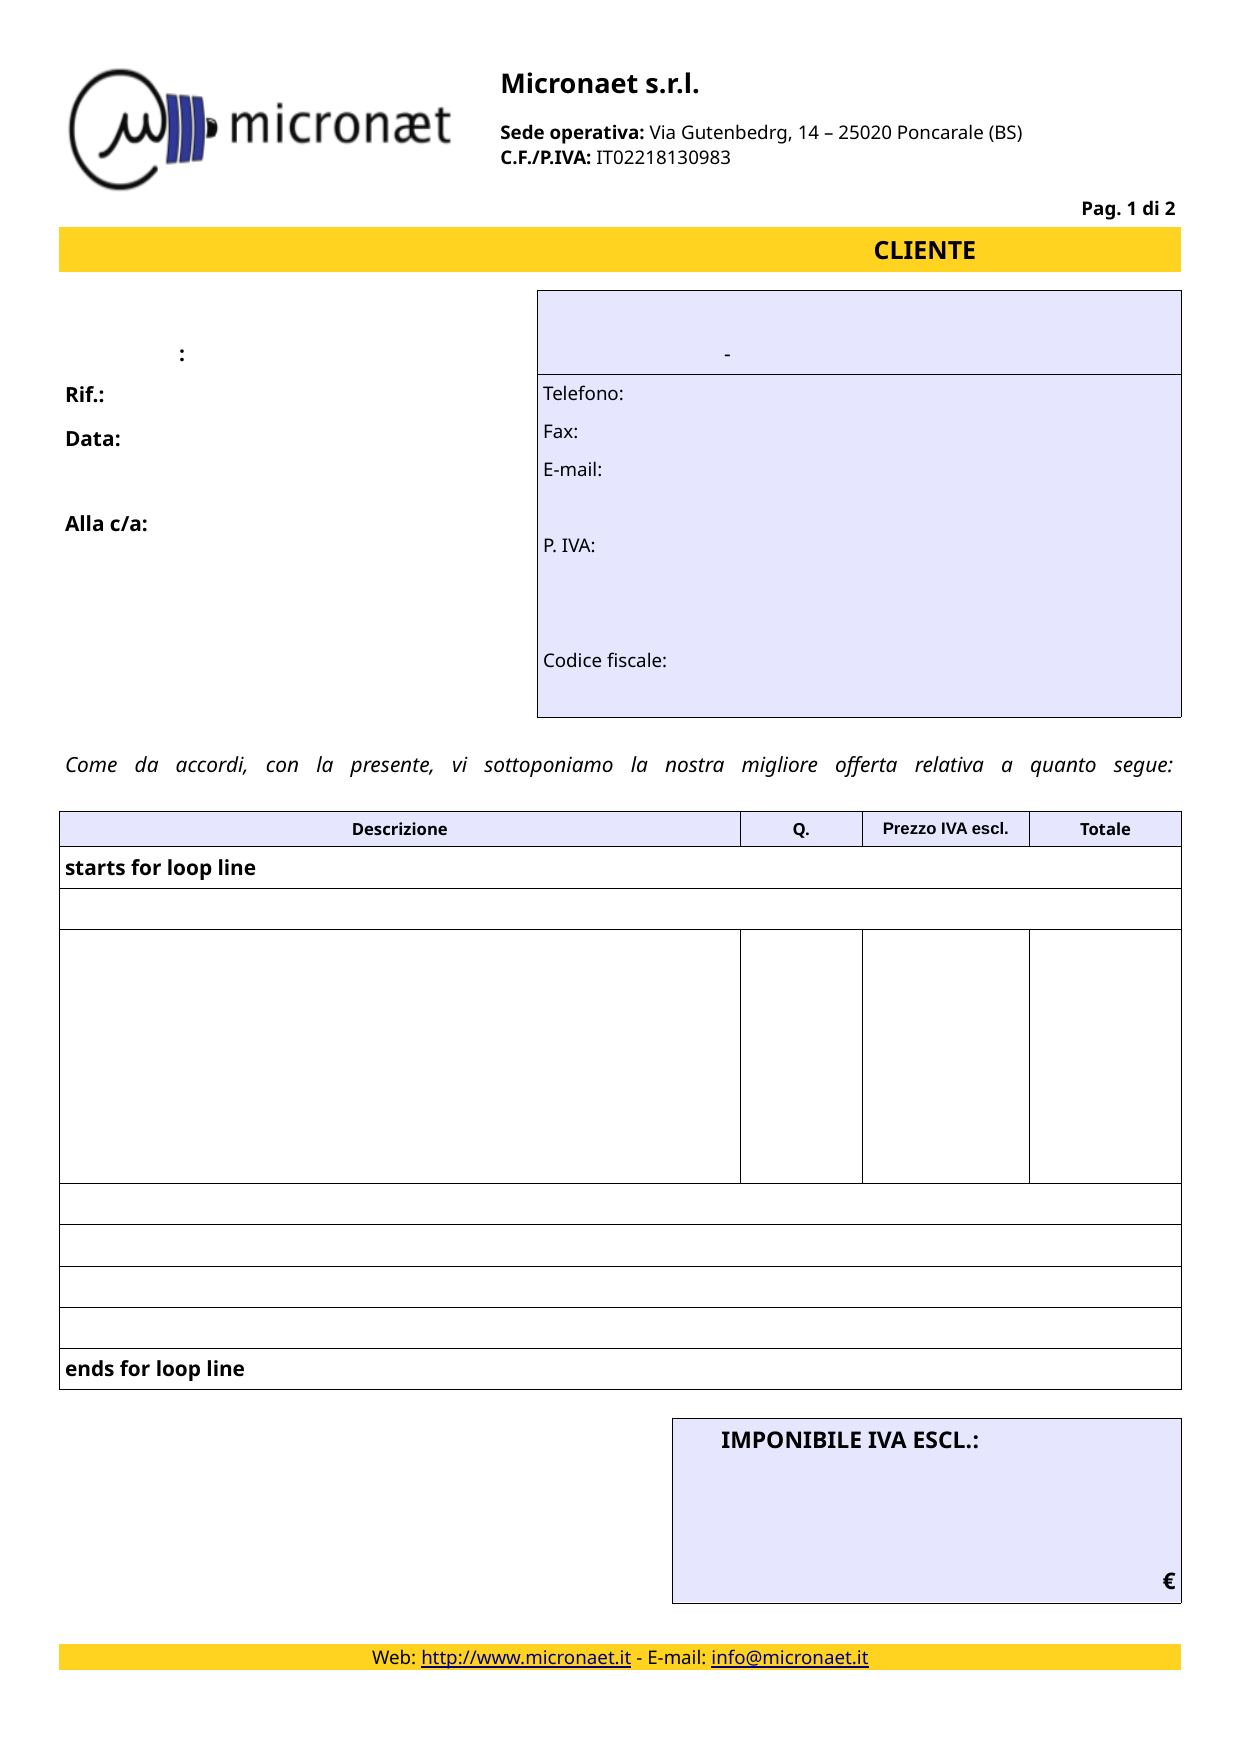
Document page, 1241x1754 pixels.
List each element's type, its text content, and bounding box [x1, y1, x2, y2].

table_cell <formatLang(l.price_unit)> <o.currency_id.symbol> [863, 930, 1029, 1183]
table_cell <formatLang(l.price_subtotal, digits=get_digits(dp='Account'))> <o.currency_id.symbol> [1030, 930, 1181, 1183]
table_cell starts for loop line [60, 847, 1181, 887]
table_cell </if> [60, 1184, 1181, 1224]
table_cell Rif.: <(o.user_id and o.user_id.name) or ''> Data: <formatLang(o.date_order, date=True) if o.date_order else ""> Alla c/a: <o.client_order_ref or ''> [59, 374, 537, 717]
table_cell <l.name> [60, 1267, 1181, 1307]
table_cell ends for loop line [60, 1349, 1181, 1389]
table_header <"OFFERTA" if o.state in ['draft','sent'] else "ORDINE">: <o.name> [59, 290, 537, 374]
table_cell <l.product_uom_qty> <(l.product_uos and l.product_uos.name) or ''> [741, 930, 862, 1183]
picture [64, 65, 457, 196]
table_cell Telefono: <o.partner_id.phone> Fax: <o.partner_id.fax> E-mail: <o.partner_id.email> <if test="o.partner_id.vat"> P. IVA: <o.partner_id.vat> </if> <if test="o.partner_id.fiscalcode"> Codice fiscale: <o.partner_id.fiscalcode> </if> [538, 375, 1181, 717]
table_cell <if test="not l.product_uom_qty"> [60, 1225, 1181, 1266]
table_header <formatLang(o.amount_untaxed, digits=get_digits(dp='Account'))> € [984, 1419, 1181, 1602]
table_header Q. [741, 812, 862, 846]
table_header Descrizione [60, 812, 740, 846]
table_header IMPONIBILE IVA ESCL.: [673, 1419, 984, 1602]
table_header Come da accordi, con la presente, vi sottoponiamo la nostra migliore offerta relativa a quanto segue: [59, 744, 1181, 811]
table_header <o.partner_id.name> <o.partner_id.street> - <o.partner_id.zip> <o.partner_id.city> [538, 291, 1181, 374]
table_header Prezzo IVA escl. [863, 812, 1029, 846]
table_header [532, 935, 735, 1014]
table_cell [60, 930, 740, 1183]
table_cell </if> [60, 1308, 1181, 1348]
text <setLang(o.partner_id.lang or 'it_IT')> [59, 273, 1181, 290]
table_header <l.product_id.name> <l.name> [65, 935, 532, 1014]
table_cell <if test="l.product_uom_qty"> [60, 889, 1181, 929]
table_header Totale [1030, 812, 1181, 846]
